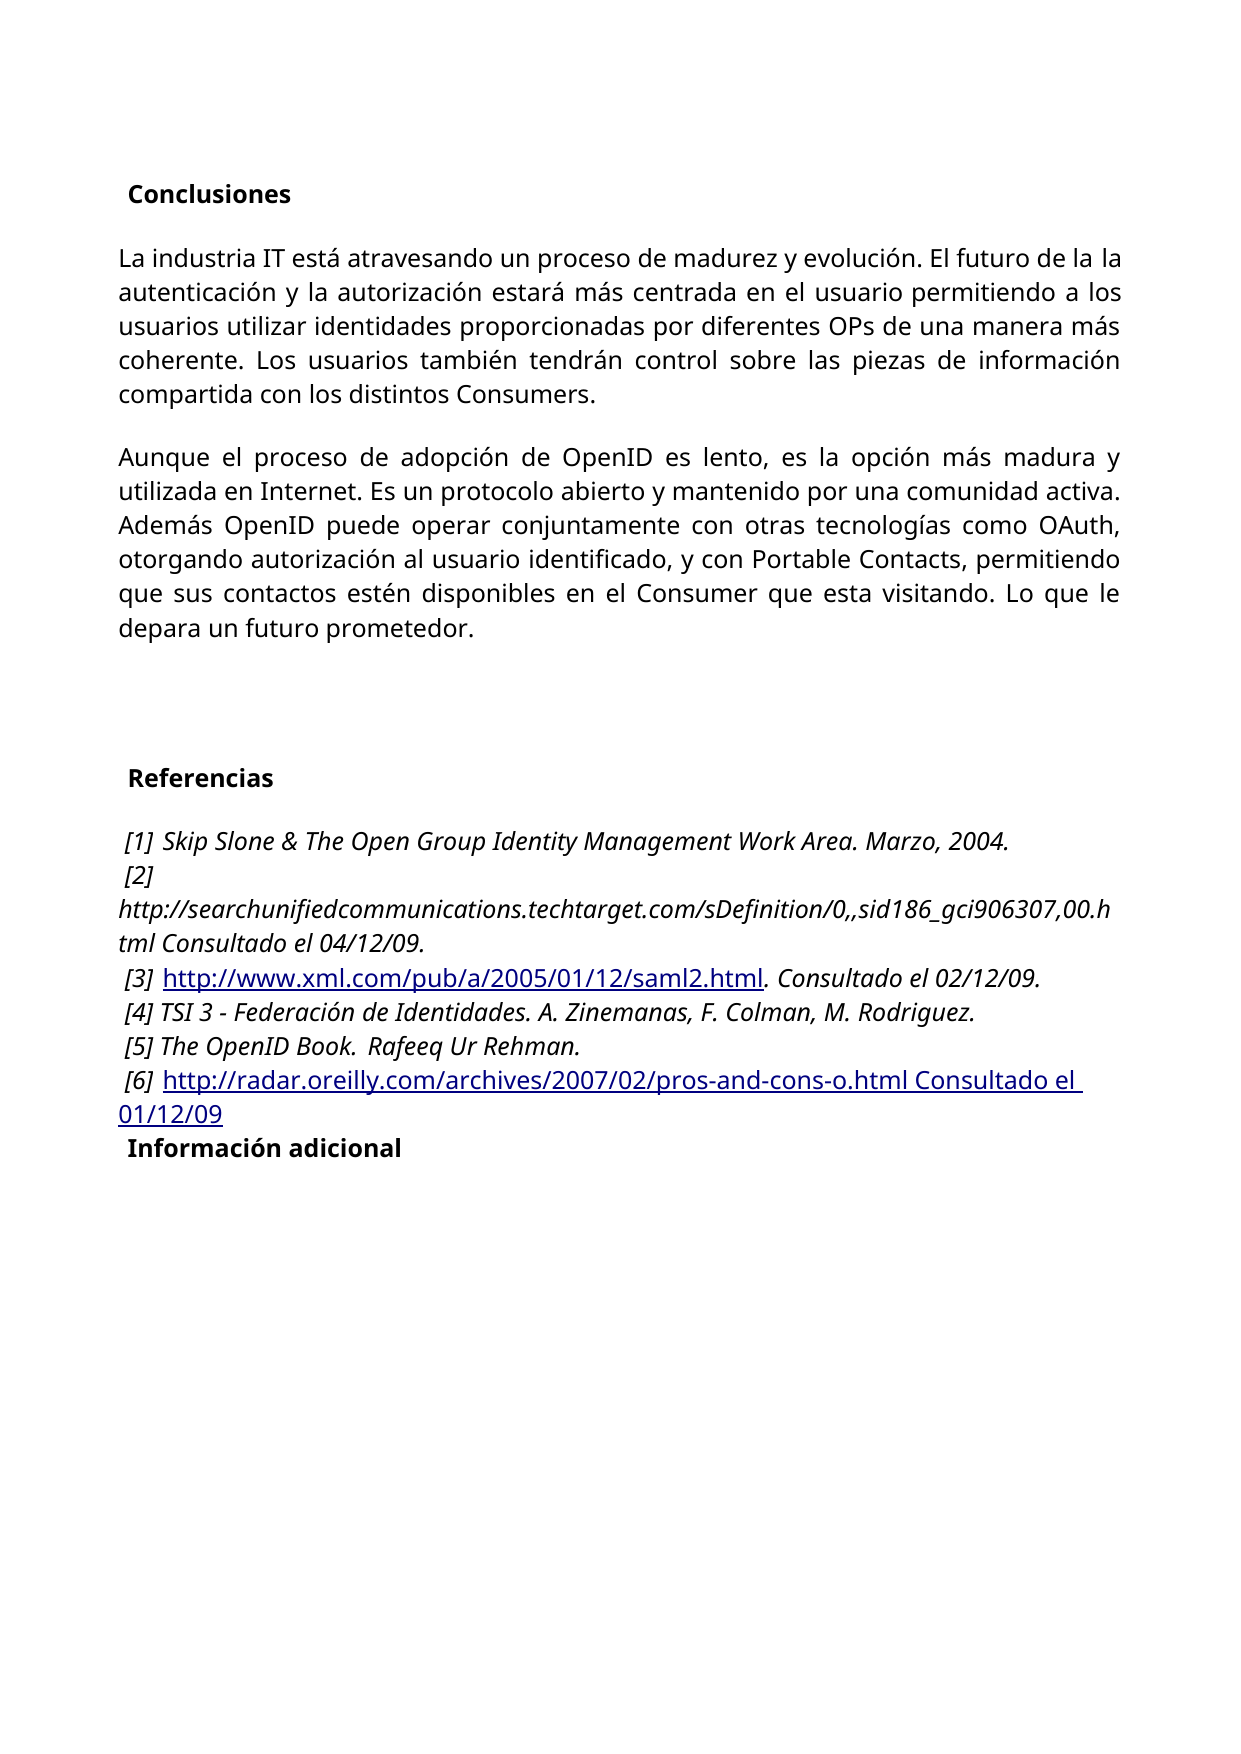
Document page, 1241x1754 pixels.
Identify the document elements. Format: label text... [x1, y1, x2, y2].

text [3] http://www.xml.com/pub/a/2005/01/12/saml2.html. Consultado el 02/12/09. [764, 960, 1042, 994]
text [588, 1028, 1122, 1062]
text La industria IT está atravesando un proceso de madurez y evolución. El futuro de la la autenticación y la autorización estará más centrada en el usuario permitiendo a los usuarios utilizar identidades proporcionadas por diferentes OPs de una manera más coherente. Los usuarios también tendrán control sobre las piezas de información compartida con los distintos Consumers. [118, 240, 1122, 411]
text [4] TSI 3 - Federación de Identidades. A. Zinemanas, F. Colman, M. Rodriguez. [118, 994, 977, 1028]
text [1] Skip Slone & The Open Group Identity Management Work Area. Marzo, 2004. [1017, 824, 1122, 858]
text [2] http://searchunifiedcommunications.techtarget.com/sDefinition/0,,sid186_gci906307,00.html Consultado el 04/12/09. [162, 858, 1122, 960]
text [6] http://radar.oreilly.com/archives/2007/02/pros-and-cons-o.html Consultado el 01/12/09 [118, 1062, 1122, 1131]
text [5] The OpenID Book. Rafeeq Ur Rehman. [118, 1028, 581, 1062]
subtitle Información adicional [409, 1131, 1113, 1164]
text [983, 994, 1122, 1028]
text Aunque el proceso de adopción de OpenID es lento, es la opción más madura y utilizada en Internet. Es un protocolo abierto y mantenido por una comunidad activa. Además OpenID puede operar conjuntamente con otras tecnologías como OAuth, otorgando autorización al usuario identificado, y con Portable Contacts, permitiendo que sus contactos estén disponibles en el Consumer que esta visitando. Lo que le depara un futuro prometedor. [118, 440, 1122, 644]
subtitle Referencias [280, 761, 1113, 795]
subtitle Conclusiones [298, 177, 1113, 211]
text [3] http://www.xml.com/pub/a/2005/01/12/saml2.html. Consultado el 02/12/09. [1048, 960, 1122, 994]
